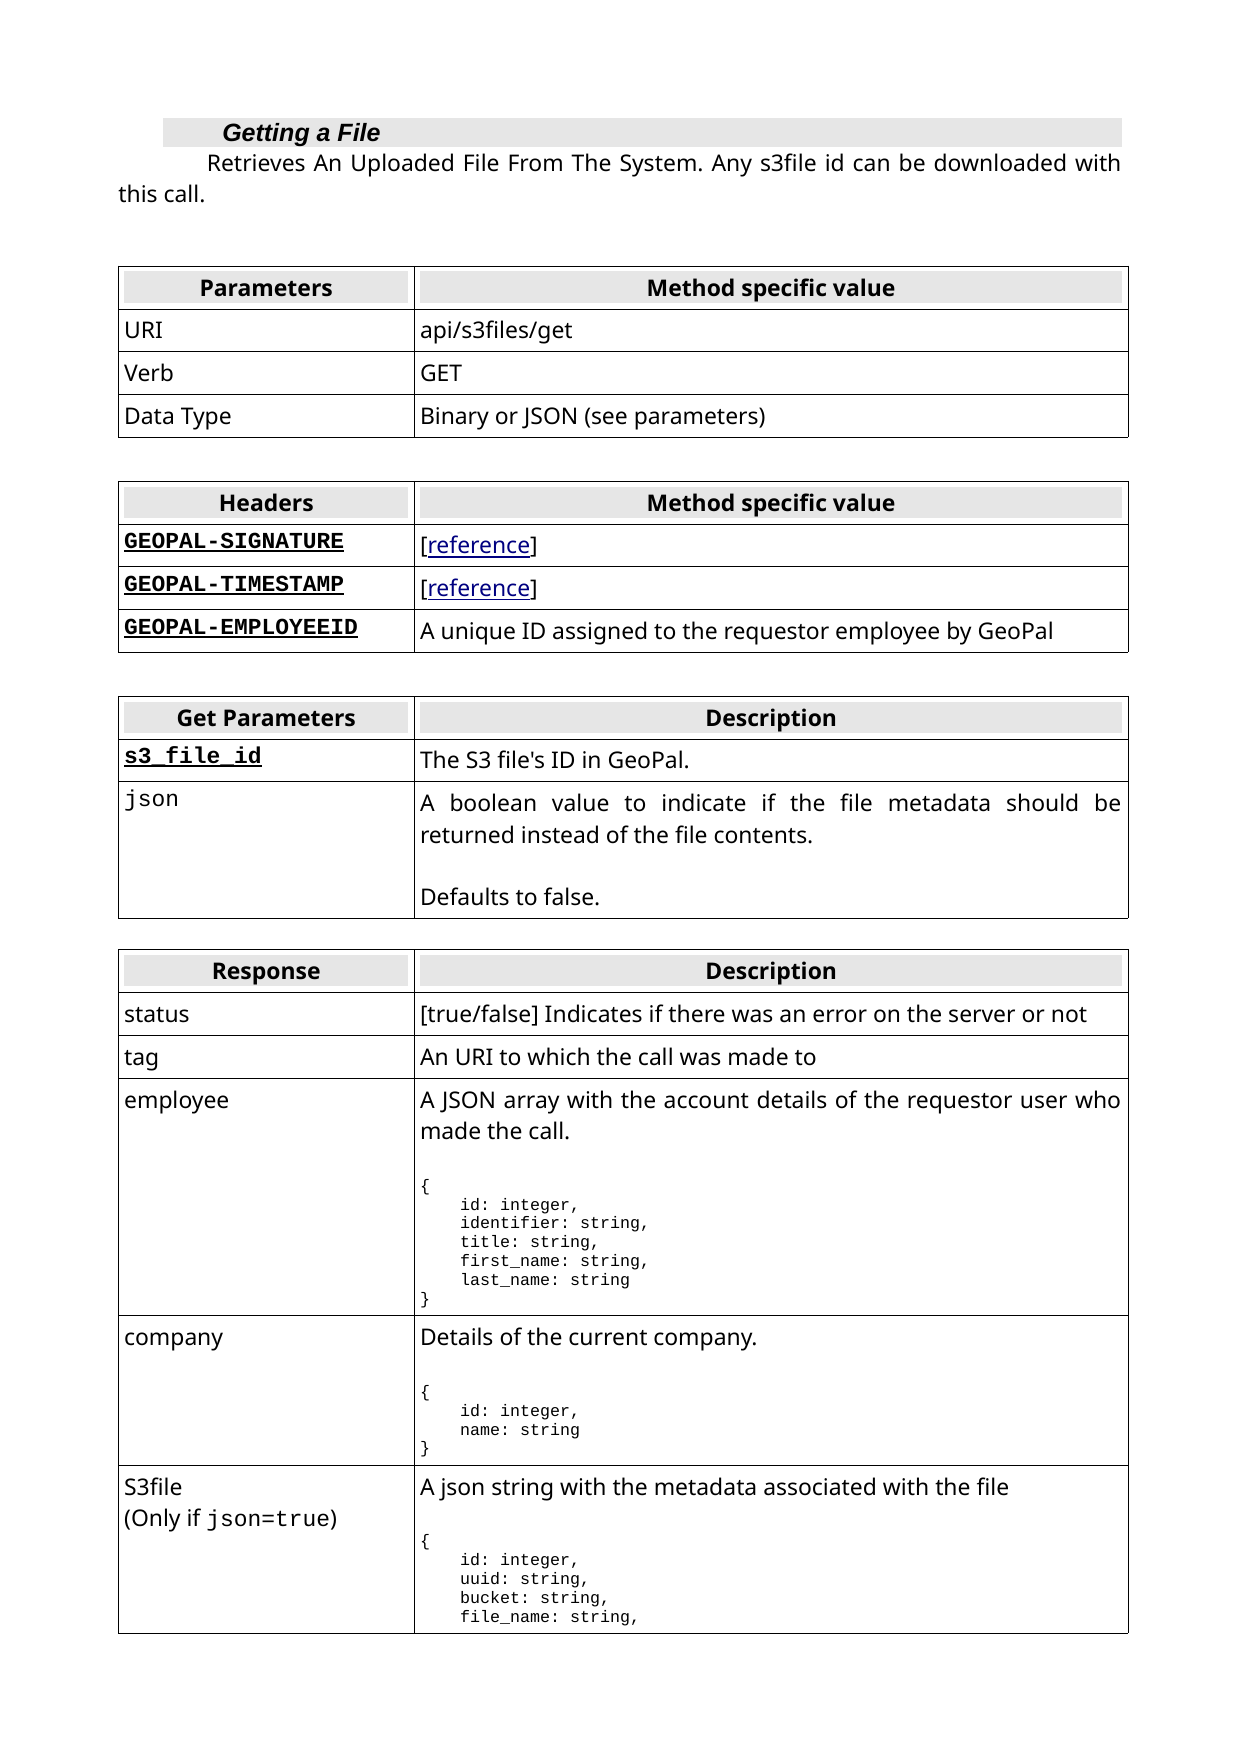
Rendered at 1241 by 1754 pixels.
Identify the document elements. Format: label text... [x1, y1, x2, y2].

table_cell Verb [119, 352, 414, 394]
text Retrieves An Uploaded File From The System. Any s3file id can be downloaded with this call. [118, 147, 1122, 209]
table_cell tag [119, 1036, 414, 1078]
table_cell S3file (Only if json=true) [119, 1466, 414, 1633]
table_cell GET [415, 352, 1128, 394]
table_header Parameters [119, 267, 414, 308]
table_cell A json string with the metadata associated with the file { id: integer, uuid: string, bucket: string, file_name: string, [415, 1466, 1128, 1633]
table_cell Binary or JSON (see parameters) [415, 395, 1128, 437]
table_cell Data Type [119, 395, 414, 437]
table_cell A unique ID assigned to the requestor employee by GeoPal [415, 610, 1128, 652]
subtitle Getting a File [163, 118, 1122, 147]
table_cell [reference] [415, 525, 1128, 566]
table_header Response [119, 950, 414, 992]
table_cell employee [119, 1079, 414, 1315]
table_cell json [119, 782, 414, 918]
table_header Method specific value [415, 482, 1128, 523]
table_cell company [119, 1316, 414, 1464]
table_cell GEOPAL-EMPLOYEEID [119, 610, 414, 652]
table_cell [true/false] Indicates if there was an error on the server or not [415, 993, 1128, 1035]
table_cell URI [119, 310, 414, 351]
table_cell status [119, 993, 414, 1035]
table_header Headers [119, 482, 414, 523]
table_header Method specific value [415, 267, 1128, 308]
table_cell The S3 file's ID in GeoPal. [415, 740, 1128, 781]
table_cell GEOPAL-TIMESTAMP [119, 567, 414, 609]
table_cell GEOPAL-SIGNATURE [119, 525, 414, 566]
table_cell A JSON array with the account details of the requestor user who made the call. { id: integer, identifier: string, title: string, first_name: string, last_name: string } [415, 1079, 1128, 1315]
table_header Get Parameters [119, 697, 414, 739]
table_cell [reference] [415, 567, 1128, 609]
table_cell A boolean value to indicate if the file metadata should be returned instead of the file contents. Defaults to false. [415, 782, 1128, 918]
table_cell api/s3files/get [415, 310, 1128, 351]
table_cell An URI to which the call was made to [415, 1036, 1128, 1078]
table_header Description [415, 697, 1128, 739]
table_cell Details of the current company. { id: integer, name: string } [415, 1316, 1128, 1464]
table_cell s3_file_id [119, 740, 414, 781]
table_header Description [415, 950, 1128, 992]
